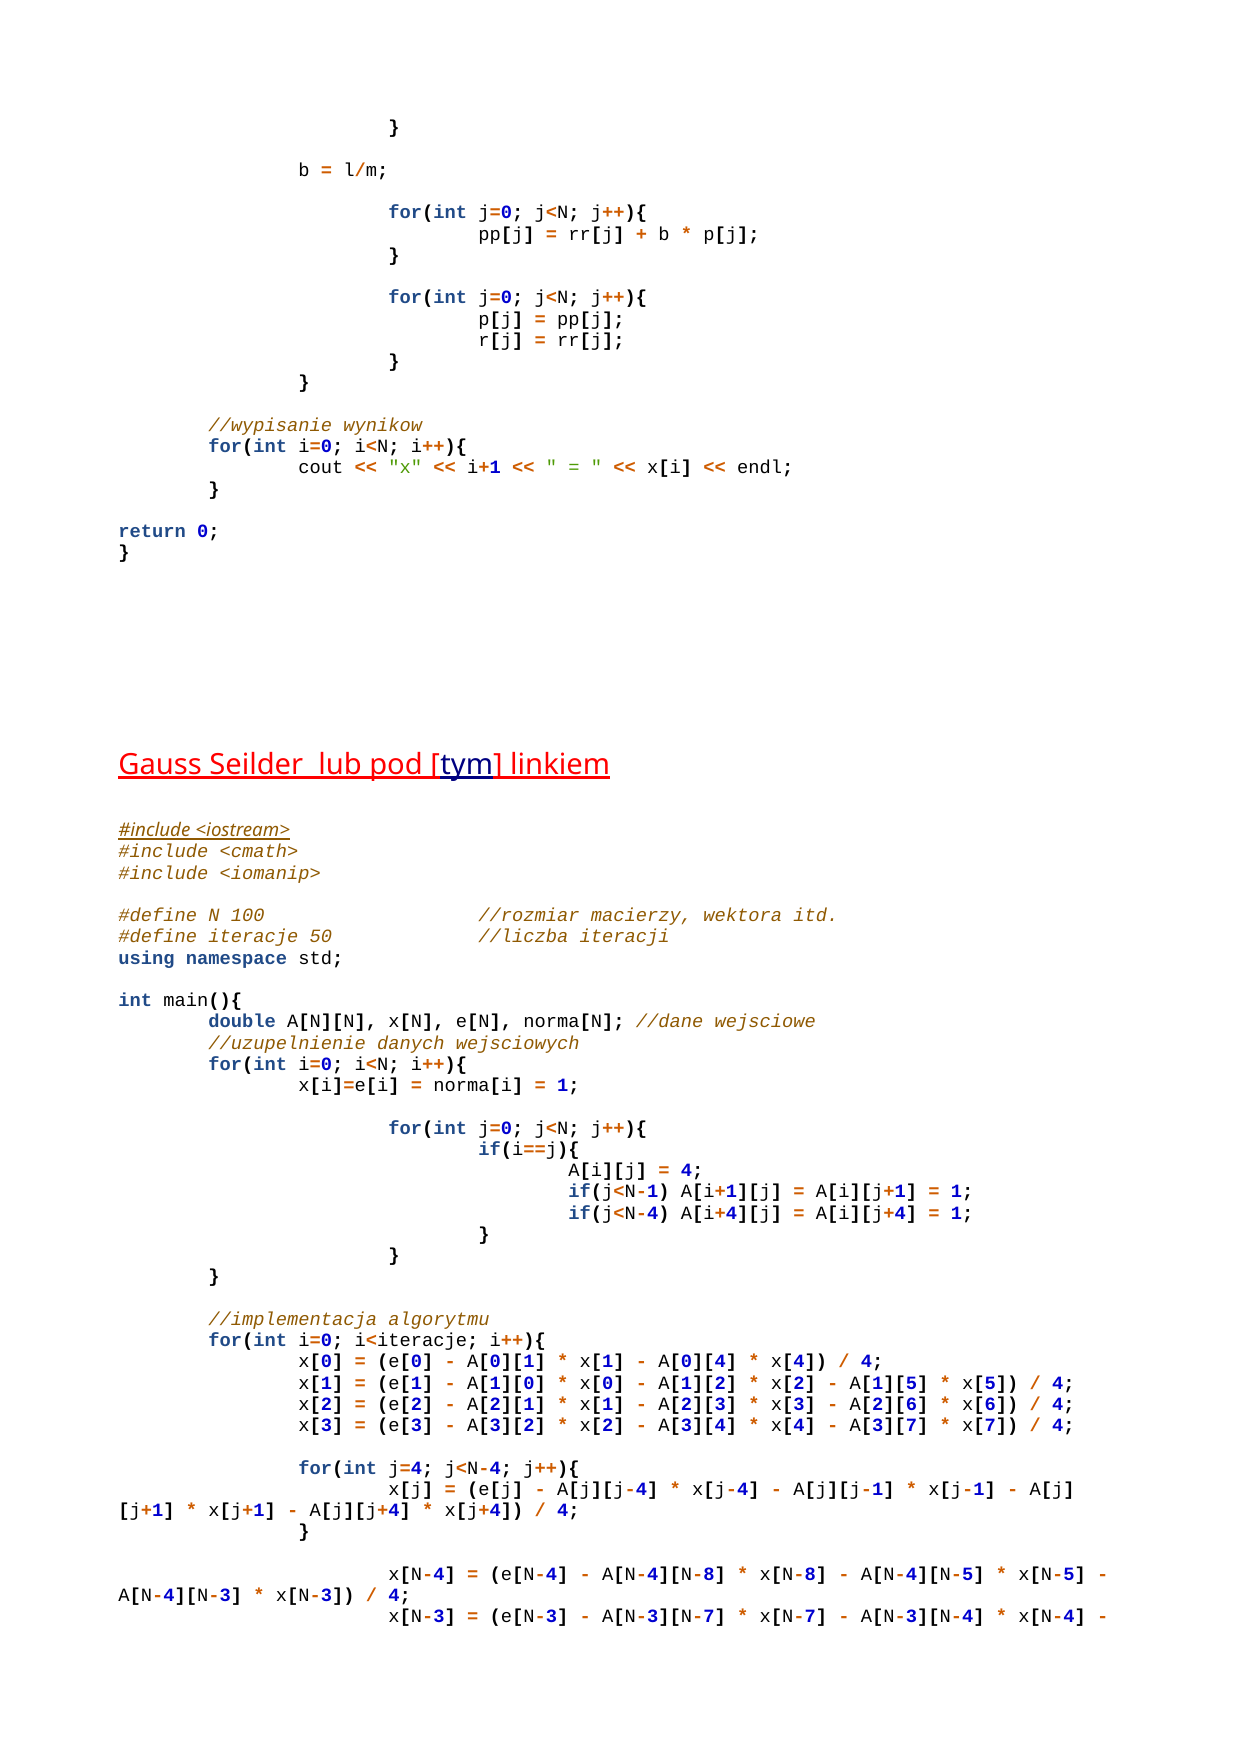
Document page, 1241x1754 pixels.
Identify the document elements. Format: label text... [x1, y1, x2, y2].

text } [118, 373, 1122, 394]
text } [118, 1267, 1122, 1288]
text for(int i=0; i<iteracje; i++){ [118, 1331, 1122, 1352]
text x[j] = (e[j] - A[j][j-4] * x[j-4] - A[j][j-1] * x[j-1] - A[j][j+1] * x[j+1] - A[j][j+4] * x[j+4]) / 4; [118, 1480, 1122, 1522]
text for(int i=0; i<N; i++){ [118, 1055, 1122, 1076]
text x[i]=e[i] = norma[i] = 1; [118, 1076, 1122, 1097]
text for(int j=0; j<N; j++){ [118, 288, 1122, 309]
text #define N 100 //rozmiar macierzy, wektora itd. [118, 906, 1122, 927]
text } [118, 1246, 1122, 1267]
text for(int j=0; j<N; j++){ [118, 203, 1122, 224]
text for(int j=4; j<N-4; j++){ [118, 1458, 1122, 1480]
text } [118, 1522, 1122, 1543]
text } [118, 352, 1122, 373]
text //uzupelnienie danych wejsciowych [118, 1033, 1122, 1055]
text pp[j] = rr[j] + b * p[j]; [118, 224, 1122, 246]
text } [118, 118, 1122, 139]
text #include <iomanip> [118, 863, 1122, 885]
text p[j] = pp[j]; [118, 309, 1122, 331]
text if(j<N-1) A[i+1][j] = A[i][j+1] = 1; [118, 1182, 1122, 1203]
text for(int i=0; i<N; i++){ [118, 437, 1122, 458]
text r[j] = rr[j]; [118, 331, 1122, 352]
text A[i][j] = 4; [118, 1161, 1122, 1182]
text //wypisanie wynikow [118, 416, 1122, 437]
text return 0; [118, 522, 1122, 543]
text for(int j=0; j<N; j++){ [118, 1118, 1122, 1140]
text x[N-3] = (e[N-3] - A[N-3][N-7] * x[N-7] - A[N-3][N-4] * x[N-4] [118, 1607, 1122, 1628]
text b = l/m; [118, 161, 1122, 182]
text //implementacja algorytmu [118, 1310, 1122, 1331]
text double A[N][N], x[N], e[N], norma[N]; //dane wejsciowe [118, 1012, 1122, 1033]
text } [118, 543, 1122, 564]
text #define iteracje 50 //liczba iteracji [118, 927, 1122, 948]
text x[3] = (e[3] - A[3][2] * x[2] - A[3][4] * x[4] - A[3][7] * x[7]) / 4; [118, 1416, 1122, 1437]
text x[N-4] = (e[N-4] - A[N-4][N-8] * x[N-8] - A[N-4][N-5] * x[N-5] - A[N-4][N-3] * x[N-3]) / 4; [118, 1565, 1122, 1607]
text int main(){ [118, 991, 1122, 1012]
text x[2] = (e[2] - A[2][1] * x[1] - A[2][3] * x[3] - A[2][6] * x[6]) / 4; [118, 1395, 1122, 1416]
text x[0] = (e[0] - A[0][1] * x[1] - A[0][4] * x[4]) / 4; [118, 1352, 1122, 1373]
text using namespace std; [118, 948, 1122, 970]
text if(i==j){ [118, 1140, 1122, 1161]
text } [118, 1225, 1122, 1246]
text #include <iostream> [118, 817, 1122, 842]
text } [118, 479, 1122, 501]
text if(j<N-4) A[i+4][j] = A[i][j+4] = 1; [118, 1203, 1122, 1225]
text } [118, 246, 1122, 267]
text Gauss Seilder lub pod [tym] linkiem [118, 743, 1122, 783]
text cout << "x" << i+1 << " = " << x[i] << endl; [118, 458, 1122, 479]
text x[1] = (e[1] - A[1][0] * x[0] - A[1][2] * x[2] - A[1][5] * x[5]) / 4; [118, 1373, 1122, 1395]
text #include <cmath> [118, 842, 1122, 863]
